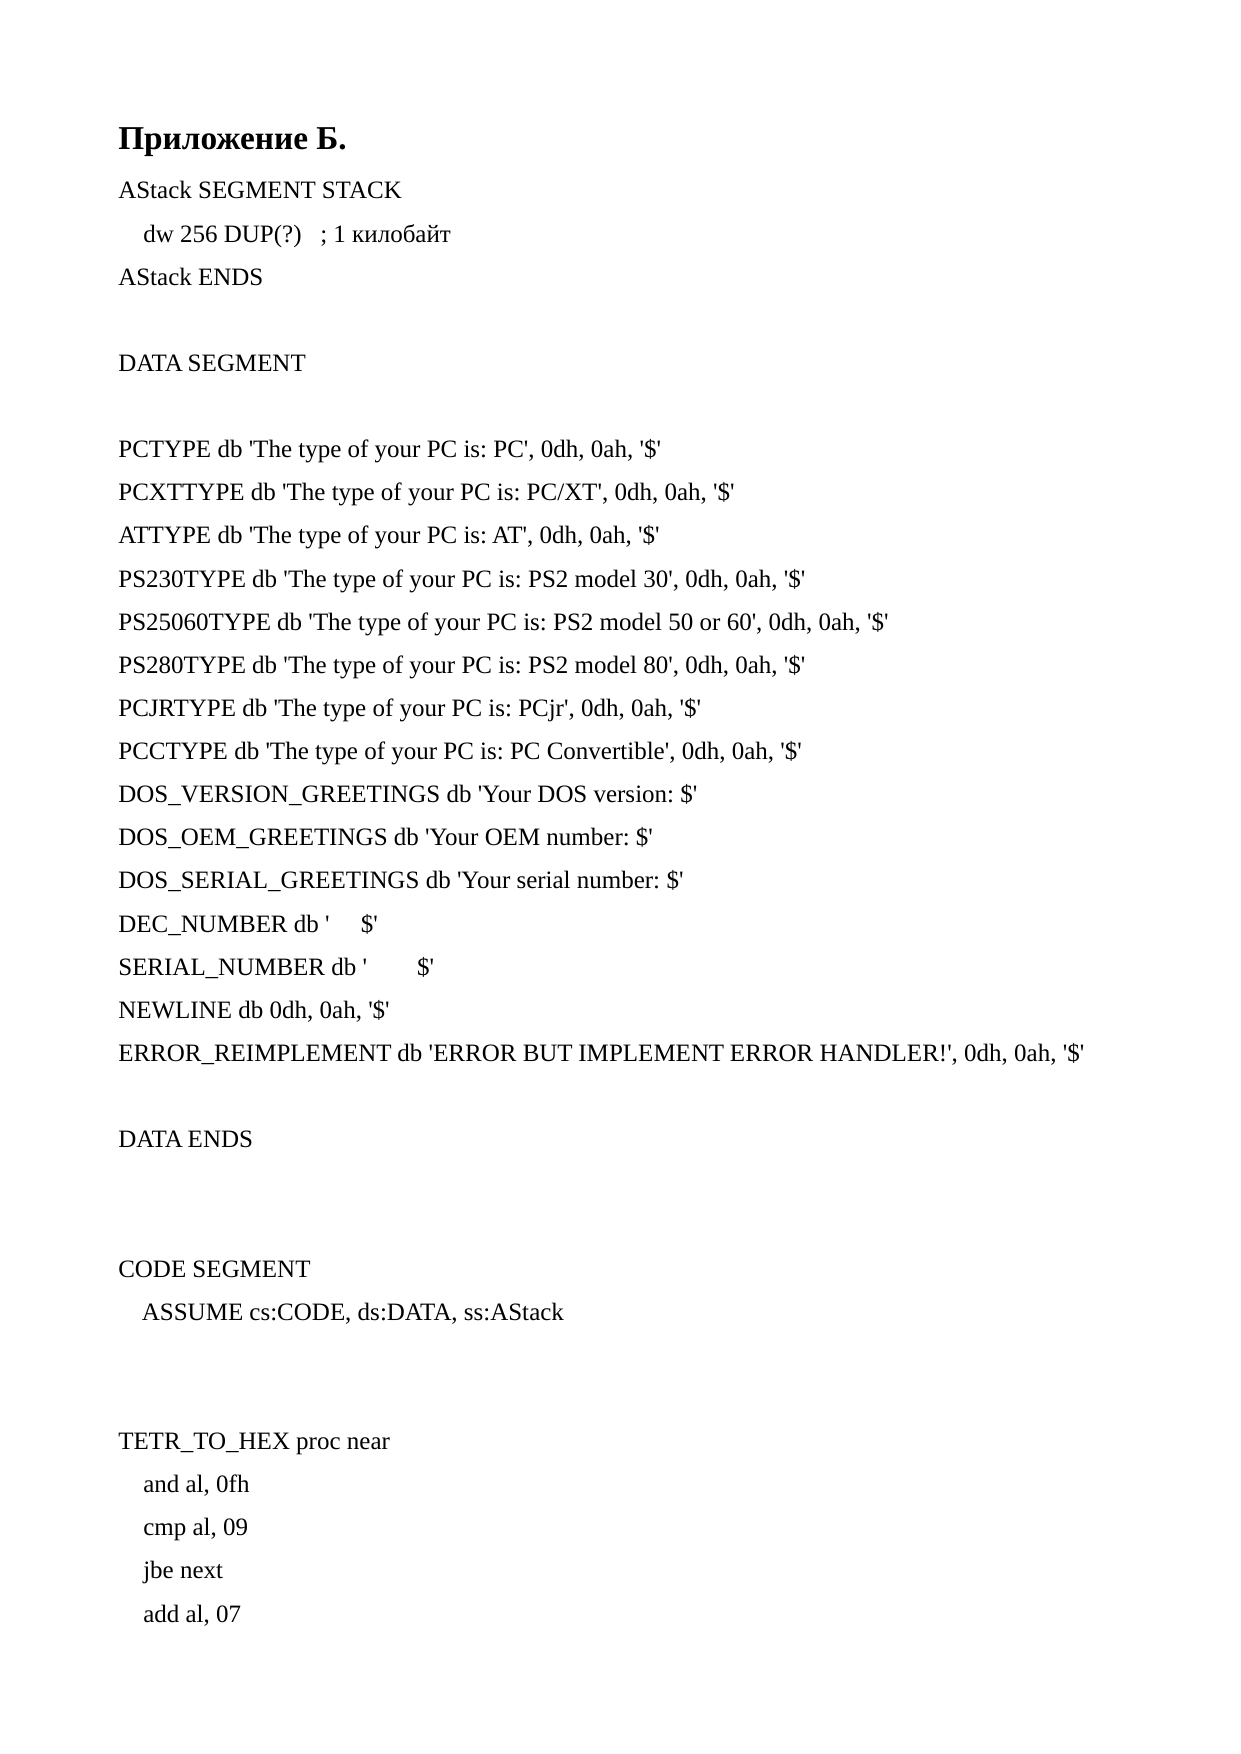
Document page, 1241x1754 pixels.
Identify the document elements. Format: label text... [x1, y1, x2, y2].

text TETR_TO_HEX proc near [118, 1426, 1122, 1455]
text PCJRTYPE db 'The type of your PC is: PCjr', 0dh, 0ah, '$' [118, 693, 1122, 722]
text ASSUME cs:CODE, ds:DATA, ss:AStack [118, 1297, 1122, 1326]
text Приложение Б. [118, 118, 1122, 156]
text cmp al, 09 [118, 1512, 1122, 1541]
text DOS_SERIAL_GREETINGS db 'Your serial number: $' [118, 866, 1122, 894]
text DATA ENDS [118, 1124, 1122, 1153]
text PS280TYPE db 'The type of your PC is: PS2 model 80', 0dh, 0ah, '$' [118, 650, 1122, 679]
text PS230TYPE db 'The type of your PC is: PS2 model 30', 0dh, 0ah, '$' [118, 564, 1122, 592]
text SERIAL_NUMBER db ' $' [118, 952, 1122, 981]
text CODE SEGMENT [118, 1254, 1122, 1282]
text DEC_NUMBER db ' $' [118, 909, 1122, 937]
text AStack SEGMENT STACK [118, 176, 1122, 204]
text DOS_OEM_GREETINGS db 'Your OEM number: $' [118, 822, 1122, 851]
text DATA SEGMENT [118, 348, 1122, 377]
text DOS_VERSION_GREETINGS db 'Your DOS version: $' [118, 779, 1122, 808]
text PCXTTYPE db 'The type of your PC is: PC/XT', 0dh, 0ah, '$' [118, 477, 1122, 506]
text PCTYPE db 'The type of your PC is: PC', 0dh, 0ah, '$' [118, 434, 1122, 463]
text NEWLINE db 0dh, 0ah, '$' [118, 995, 1122, 1024]
text AStack ENDS [118, 262, 1122, 291]
text PCCTYPE db 'The type of your PC is: PC Convertible', 0dh, 0ah, '$' [118, 736, 1122, 765]
text PS25060TYPE db 'The type of your PC is: PS2 model 50 or 60', 0dh, 0ah, '$' [118, 607, 1122, 636]
text ERROR_REIMPLEMENT db 'ERROR BUT IMPLEMENT ERROR HANDLER!', 0dh, 0ah, '$' [118, 1038, 1122, 1067]
text jbe next [118, 1556, 1122, 1584]
text dw 256 DUP(?) ; 1 килобайт [118, 219, 1122, 247]
text and al, 0fh [118, 1469, 1122, 1498]
text add al, 07 [118, 1599, 1122, 1627]
text ATTYPE db 'The type of your PC is: AT', 0dh, 0ah, '$' [118, 521, 1122, 549]
